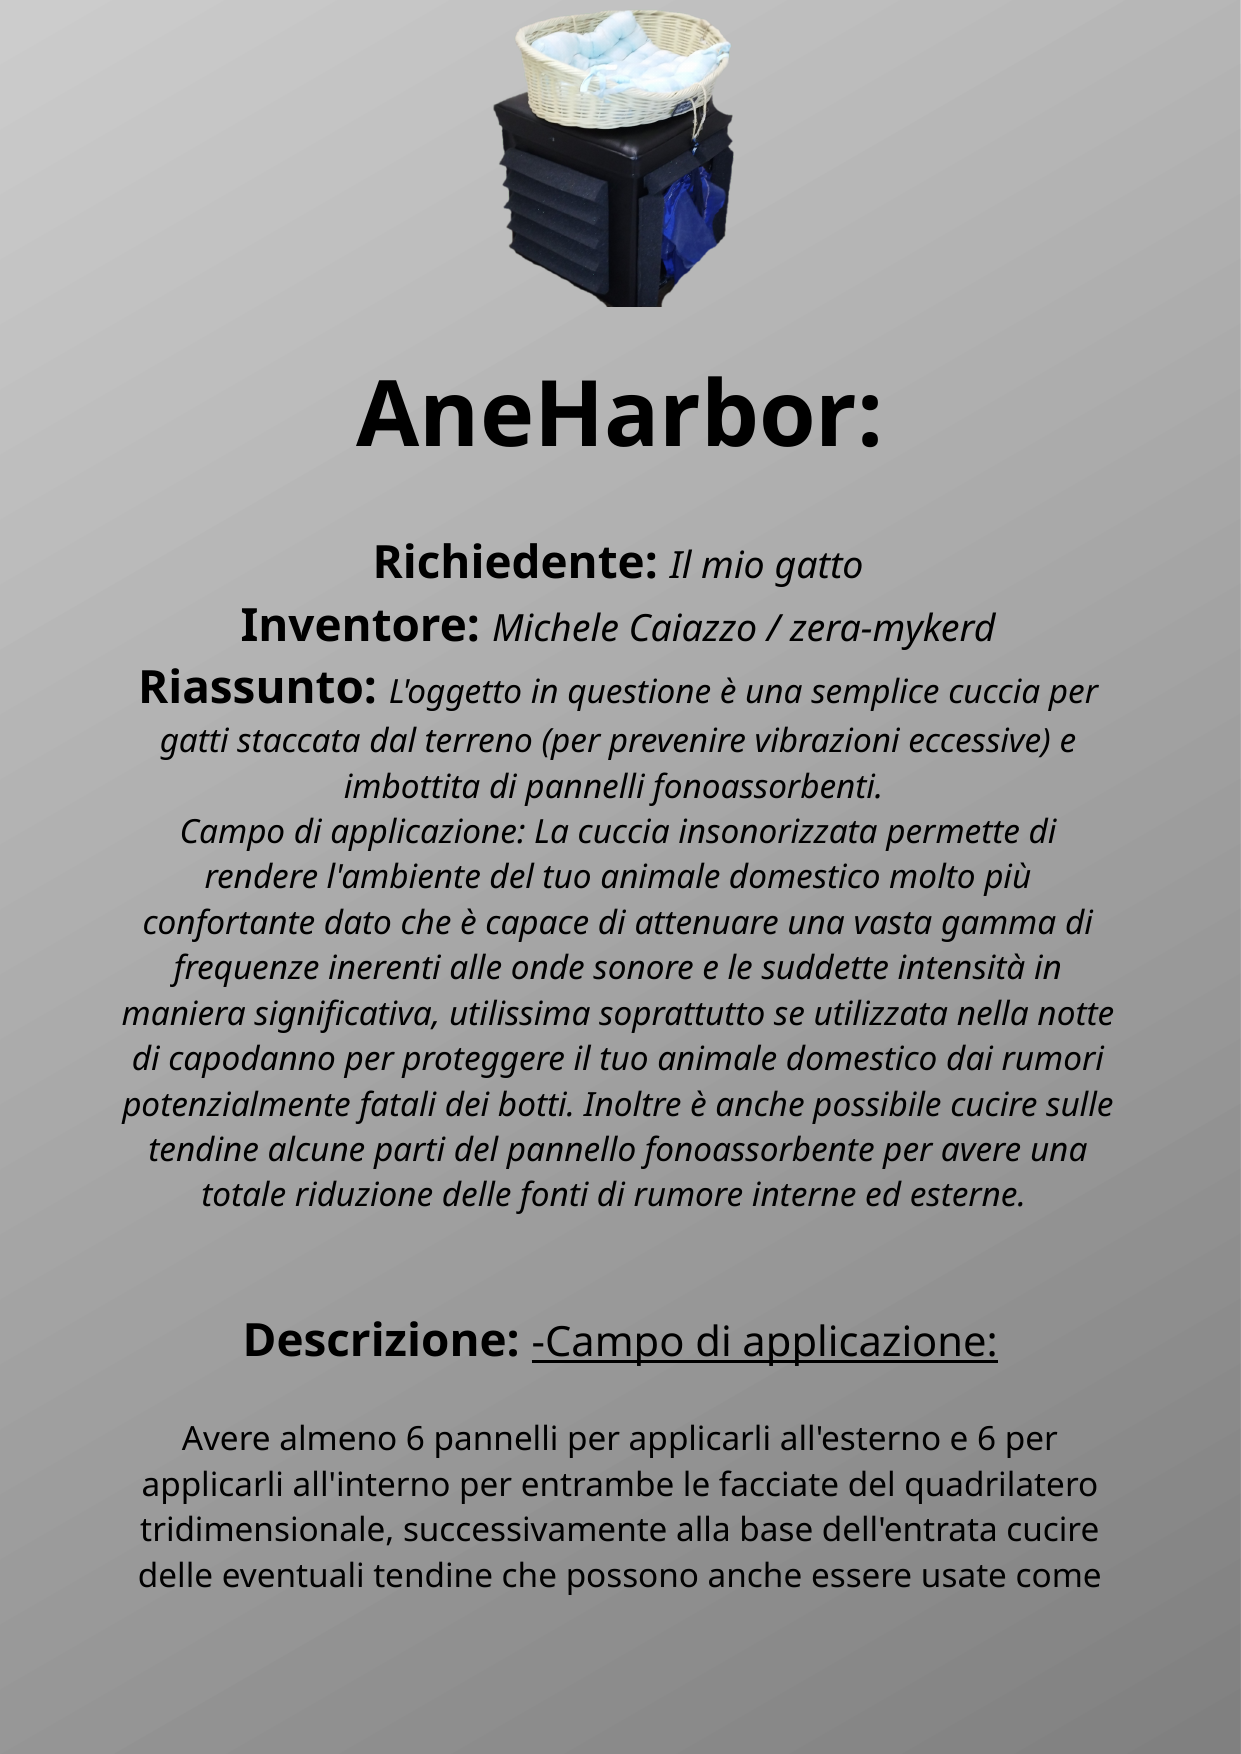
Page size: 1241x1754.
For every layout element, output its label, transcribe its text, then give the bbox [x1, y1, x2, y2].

text Campo di applicazione: La cuccia insonorizzata permette di rendere l'ambiente del tuo animale domestico molto più confortante dato che è capace di attenuare una vasta gamma di frequenze inerenti alle onde sonore e le suddette intensità in maniera significativa, utilissima soprattutto se utilizzata nella notte di capodanno per proteggere il tuo animale domestico dai rumori potenzialmente fatali dei botti. Inoltre è anche possibile cucire sulle tendine alcune parti del pannello fonoassorbente per avere una totale riduzione delle fonti di rumore interne ed esterne. [118, 808, 1122, 1217]
text Avere almeno 6 pannelli per applicarli all'esterno e 6 per applicarli all'interno per entrambe le facciate del quadrilatero tridimensionale, successivamente alla base dell'entrata cucire delle eventuali tendine che possono anche essere usate come [118, 1415, 1122, 1597]
text Riassunto: L'oggetto in questione è una semplice cuccia per gatti staccata dal terreno (per prevenire vibrazioni eccessive) e imbottita di pannelli fonoassorbenti. [118, 654, 1122, 808]
text AneHarbor: [118, 348, 1122, 473]
text Inventore: Michele Caiazzo / zera-mykerd [118, 592, 1122, 654]
text Descrizione: -Campo di applicazione: [118, 1307, 1122, 1370]
text Richiedente: Il mio gatto [118, 530, 1122, 592]
picture [488, 0, 747, 307]
